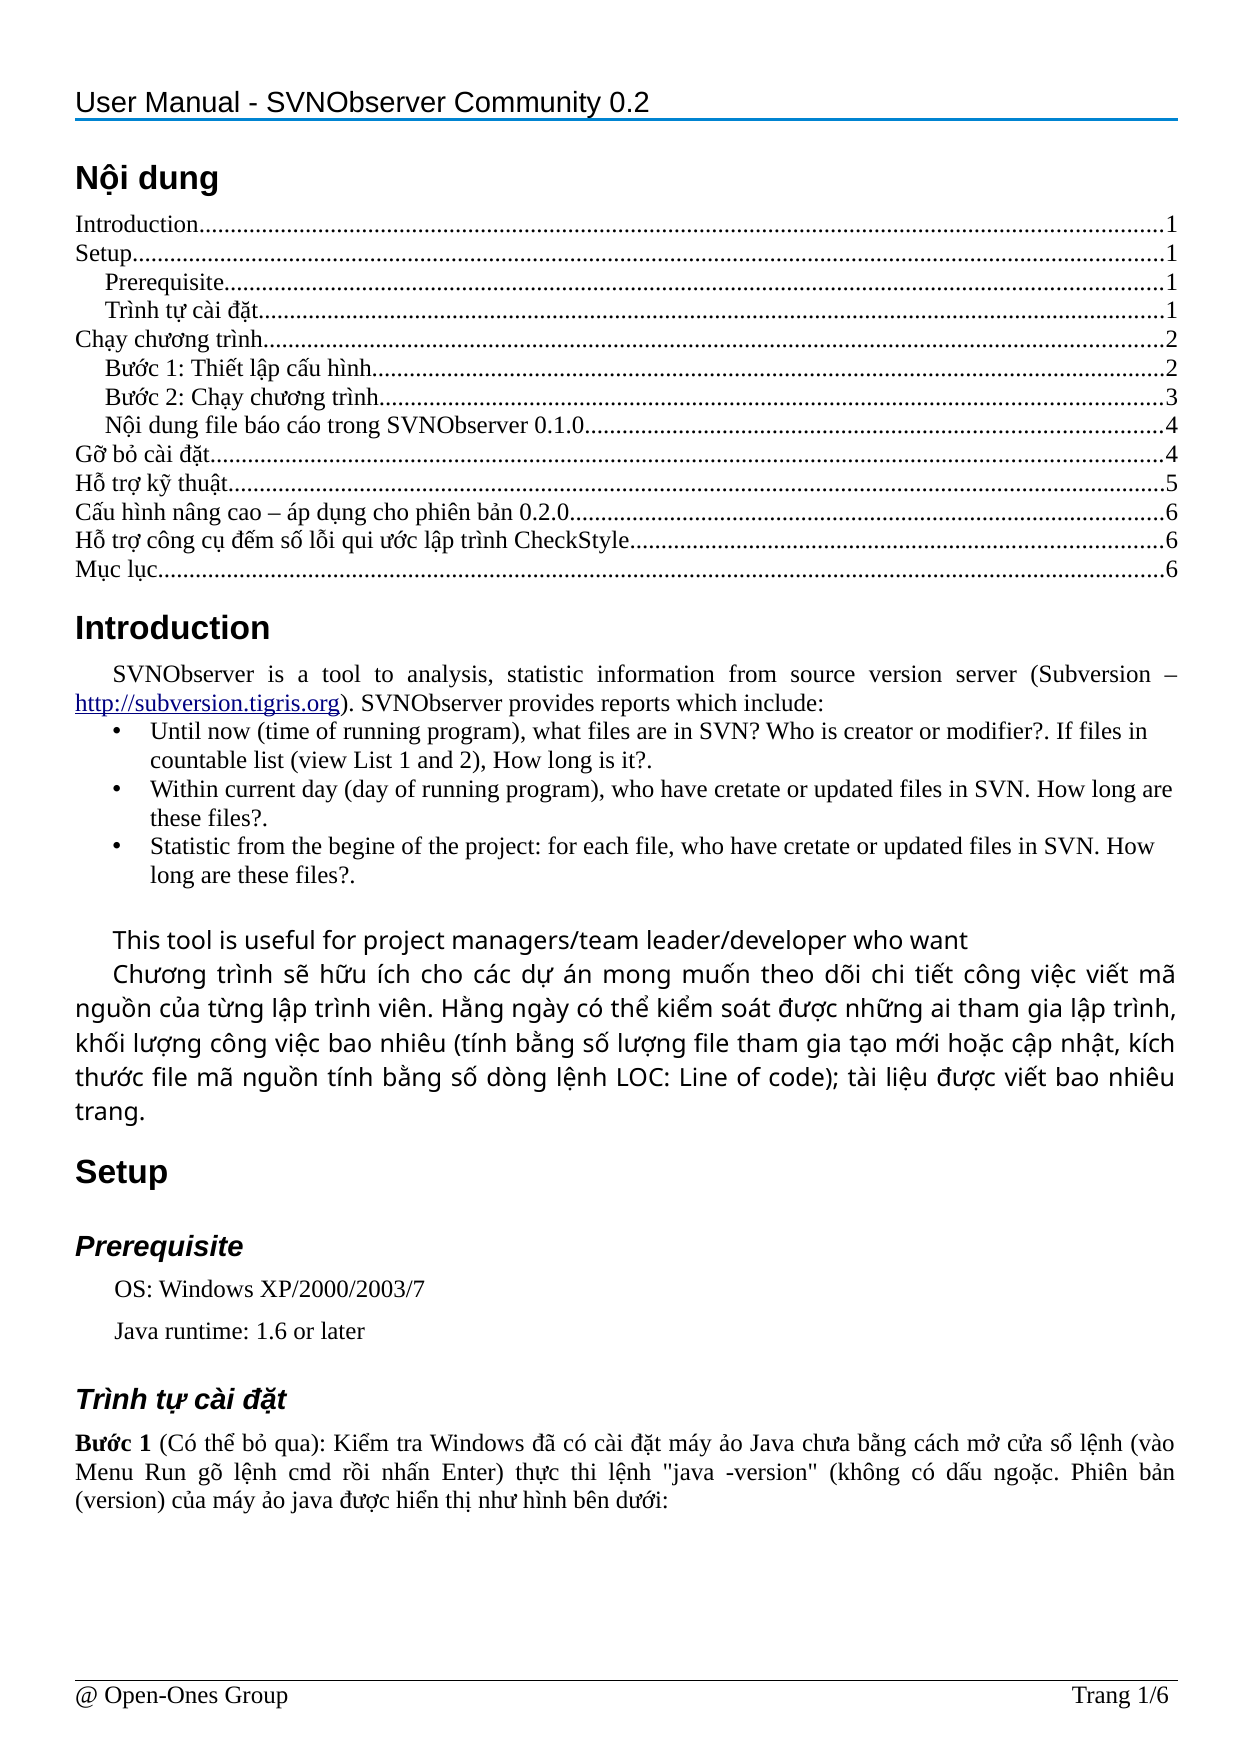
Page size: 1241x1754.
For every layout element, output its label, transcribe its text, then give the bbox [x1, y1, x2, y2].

subtitle User Manual - SVNObserver Community 0.2 [75, 85, 1178, 118]
text Setup 1 [75, 238, 1178, 267]
subtitle Nội dung [75, 158, 1178, 197]
text Prerequisite 1 [104, 267, 1178, 295]
text Cấu hình nâng cao – áp dụng cho phiên bản 0.2.0 6 [75, 497, 1178, 525]
text Hỗ trợ kỹ thuật 5 [75, 468, 1178, 497]
text SVNObserver is a tool to analysis, statistic information from source version server (Subversion – http://subversion.tigris.org). SVNObserver provides reports which include: [75, 659, 1178, 716]
text Nội dung file báo cáo trong SVNObserver 0.1.0 4 [104, 410, 1178, 439]
list Until now (time of running program), what files are in SVN? Who is creator or modifier?. If files in countable list (view List 1 and 2), How long is it?. [112, 716, 1178, 774]
text Gỡ bỏ cài đặt 4 [75, 439, 1178, 468]
text Trình tự cài đặt 1 [104, 295, 1178, 324]
subtitle Trình tự cài đặt [75, 1382, 1178, 1416]
text Bước 1: Thiết lập cấu hình 2 [104, 353, 1178, 382]
text OS: Windows XP/2000/2003/7 [75, 1274, 1178, 1303]
subtitle Prerequisite [75, 1228, 1178, 1262]
text Chương trình sẽ hữu ích cho các dự án mong muốn theo dõi chi tiết công việc viết mã nguồn của từng lập trình viên. Hằng ngày có thể kiểm soát được những ai tham gia lập trình, khối lượng công việc bao nhiêu (tính bằng số lượng file tham gia tạo mới hoặc cập nhật, kích thước file mã nguồn tính bằng số dòng lệnh LOC: Line of code); tài liệu được viết bao nhiêu trang. [75, 957, 1178, 1127]
text Bước 1 (Có thể bỏ qua): Kiểm tra Windows đã có cài đặt máy ảo Java chưa bằng cách mở cửa sổ lệnh (vào Menu Run gõ lệnh cmd rồi nhấn Enter) thực thi lệnh "java -version" (không có dấu ngoặc. Phiên bản (version) của máy ảo java được hiển thị như hình bên dưới: [75, 1428, 1178, 1514]
list Statistic from the begine of the project: for each file, who have cretate or updated files in SVN. How long are these files?. [112, 831, 1178, 889]
text Chạy chương trình 2 [75, 324, 1178, 353]
subtitle Setup [75, 1152, 1178, 1191]
list Within current day (day of running program), who have cretate or updated files in SVN. How long are these files?. [112, 774, 1178, 831]
subtitle Introduction [75, 608, 1178, 646]
text Mục lục 6 [75, 554, 1178, 583]
text Introduction 1 [75, 209, 1178, 238]
text Java runtime: 1.6 or later [75, 1316, 1178, 1344]
text Hỗ trợ công cụ đếm số lỗi qui ước lập trình CheckStyle 6 [75, 525, 1178, 554]
text Bước 2: Chạy chương trình 3 [104, 382, 1178, 410]
text This tool is useful for project managers/team leader/developer who want [75, 923, 1178, 957]
